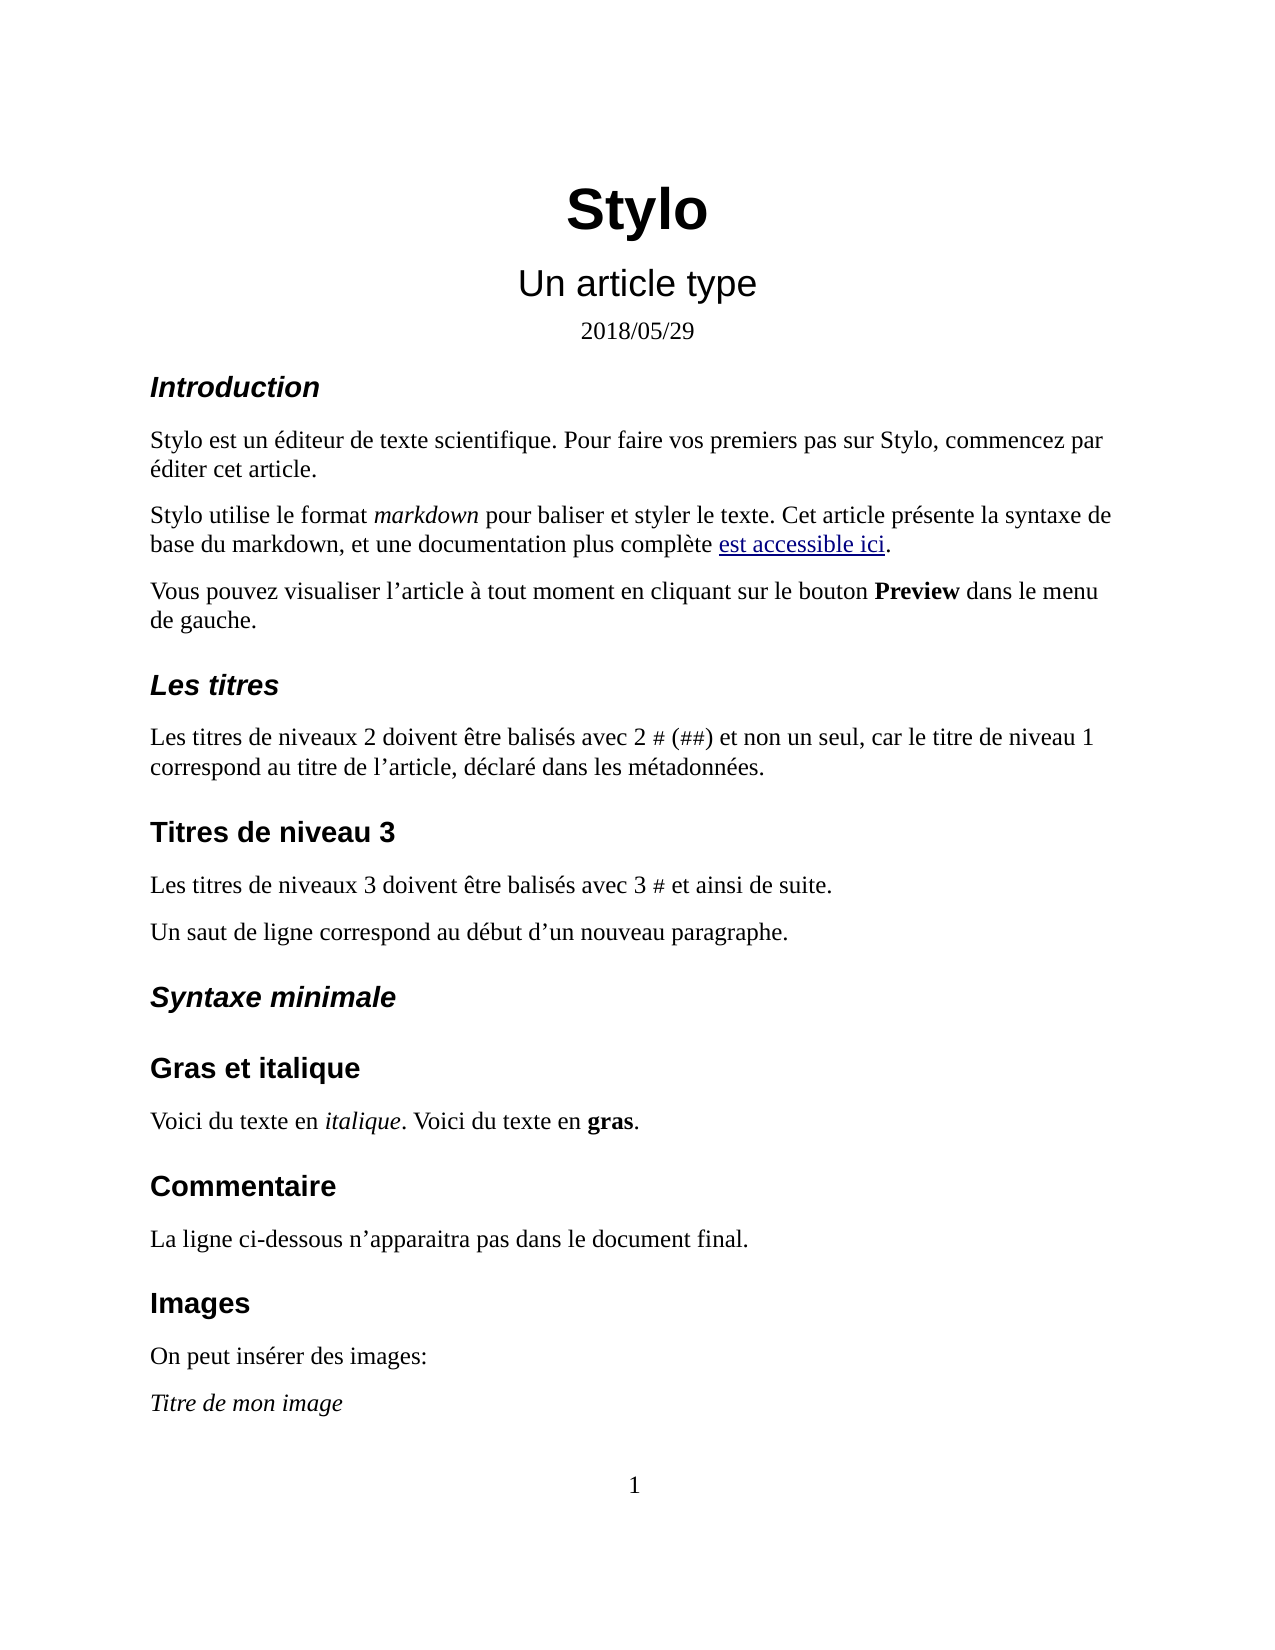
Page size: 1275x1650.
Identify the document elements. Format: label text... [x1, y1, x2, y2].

subtitle Gras et italique [150, 1051, 1125, 1084]
text 2018/05/29 [150, 316, 1125, 345]
text On peut insérer des images: [150, 1341, 1125, 1370]
subtitle Images [150, 1286, 1125, 1320]
text Stylo est un éditeur de texte scientifique. Pour faire vos premiers pas sur Stylo, commencez par éditer cet article. [150, 425, 1125, 483]
text Vous pouvez visualiser l’article à tout moment en cliquant sur le bouton Preview dans le menu de gauche. [150, 576, 1125, 633]
text Les titres de niveaux 3 doivent être balisés avec 3 # et ainsi de suite. [150, 870, 1125, 899]
text Stylo utilise le format markdown pour baliser et styler le texte. Cet article présente la syntaxe de base du markdown, et une documentation plus complète est accessible ici. [150, 501, 1125, 558]
text Les titres de niveaux 2 doivent être balisés avec 2 # (##) et non un seul, car le titre de niveau 1 correspond au titre de l’article, déclaré dans les métadonnées. [150, 722, 1125, 781]
text La ligne ci-dessous n’apparaitra pas dans le document final. [150, 1224, 1125, 1252]
subtitle Syntaxe minimale [150, 980, 1125, 1013]
title Stylo [150, 175, 1125, 242]
subtitle Les titres [150, 667, 1125, 701]
subtitle Un article type [150, 261, 1125, 304]
text Titre de mon image [150, 1388, 1125, 1417]
subtitle Titres de niveau 3 [150, 815, 1125, 848]
subtitle Introduction [150, 370, 1125, 404]
subtitle Commentaire [150, 1169, 1125, 1202]
text Voici du texte en italique. Voici du texte en gras. [150, 1106, 1125, 1135]
text Un saut de ligne correspond au début d’un nouveau paragraphe. [150, 917, 1125, 946]
